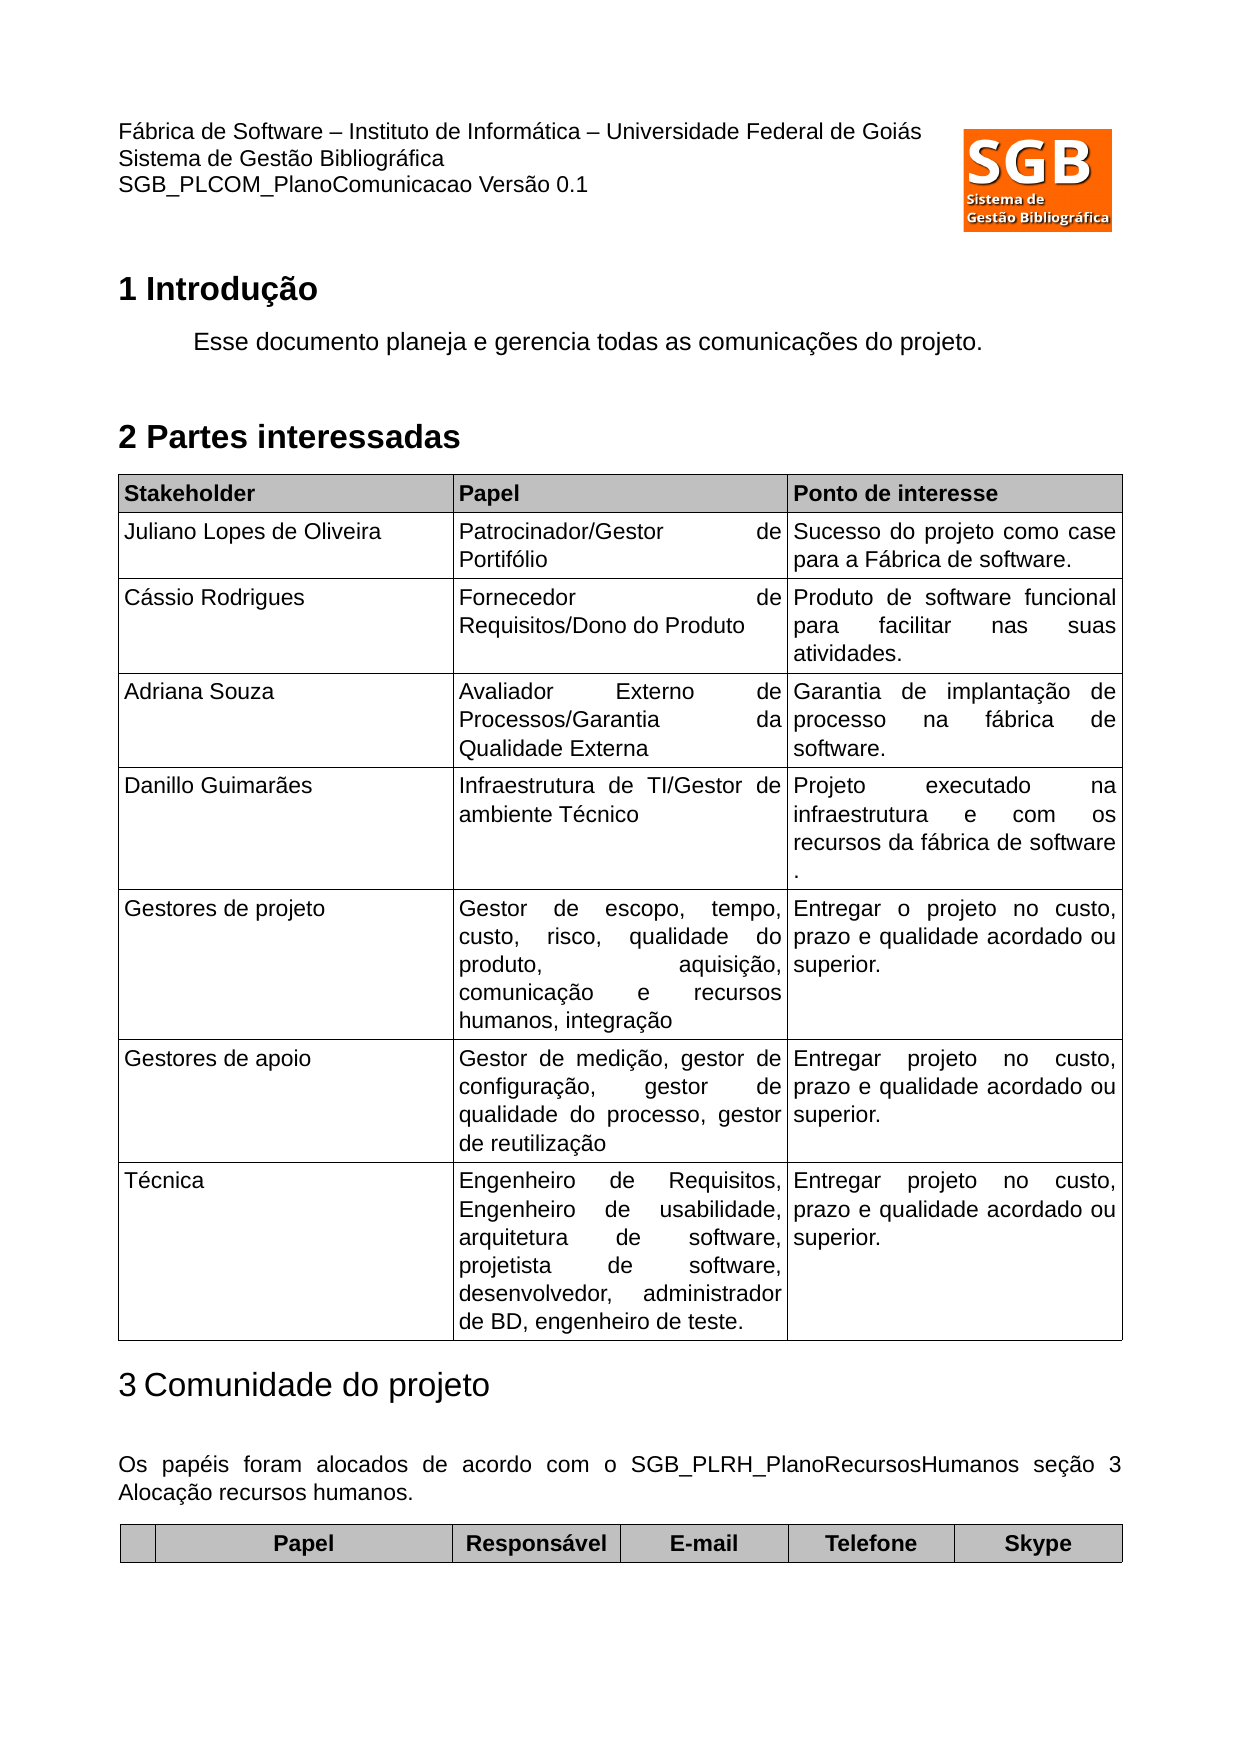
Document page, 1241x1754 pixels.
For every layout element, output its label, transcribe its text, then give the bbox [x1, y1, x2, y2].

table_cell Projeto executado na infraestrutura e com os recursos da fábrica de software . [788, 768, 1122, 889]
table_header Responsável [453, 1525, 620, 1562]
table_cell Gestores de apoio [119, 1040, 453, 1162]
table_cell Produto de software funcional para facilitar nas suas atividades. [788, 579, 1122, 672]
table_header E-mail [621, 1525, 788, 1562]
subtitle 2 Partes interessadas [118, 417, 1122, 455]
table_cell Entregar projeto no custo, prazo e qualidade acordado ou superior. [788, 1163, 1122, 1340]
table_cell Técnica [119, 1163, 453, 1340]
table_header Telefone [789, 1525, 954, 1562]
table_header Skype [955, 1525, 1122, 1562]
table_cell Entregar projeto no custo, prazo e qualidade acordado ou superior. [788, 1040, 1122, 1162]
table_cell Gestor de escopo, tempo, custo, risco, qualidade do produto, aquisição, comunicação e recursos humanos, integração [454, 890, 787, 1039]
table_cell Infraestrutura de TI/Gestor de ambiente Técnico [454, 768, 787, 889]
table_cell Avaliador Externo de Processos/Garantia da Qualidade Externa [454, 674, 787, 767]
table_cell Fornecedor de Requisitos/Dono do Produto [454, 579, 787, 672]
table_cell Engenheiro de Requisitos, Engenheiro de usabilidade, arquitetura de software, projetista de software, desenvolvedor, administrador de BD, engenheiro de teste. [454, 1163, 787, 1340]
table_cell Patrocinador/Gestor de Portifólio [454, 513, 787, 578]
text Os papéis foram alocados de acordo com o SGB_PLRH_PlanoRecursosHumanos seção 3 Alocação recursos humanos. [118, 1451, 1122, 1506]
subtitle 3 Comunidade do projeto [118, 1365, 1122, 1404]
table_cell Cássio Rodrigues [119, 579, 453, 672]
picture [963, 129, 1112, 232]
table_cell Garantia de implantação de processo na fábrica de software. [788, 674, 1122, 767]
table_cell Juliano Lopes de Oliveira [119, 513, 453, 578]
table_header Stakeholder [119, 475, 453, 512]
table_cell Gestor de medição, gestor de configuração, gestor de qualidade do processo, gestor de reutilização [454, 1040, 787, 1162]
table_header [121, 1525, 155, 1562]
table_cell Gestores de projeto [119, 890, 453, 1039]
table_cell Sucesso do projeto como case para a Fábrica de software. [788, 513, 1122, 578]
table_cell Entregar o projeto no custo, prazo e qualidade acordado ou superior. [788, 890, 1122, 1039]
subtitle 1 Introdução [118, 269, 1122, 308]
table_header Papel [454, 475, 787, 512]
table_header Papel [156, 1525, 452, 1562]
table_cell Danillo Guimarães [119, 768, 453, 889]
table_header Ponto de interesse [788, 475, 1122, 512]
text Esse documento planeja e gerencia todas as comunicações do projeto. [118, 327, 1122, 356]
table_cell Adriana Souza [119, 674, 453, 767]
